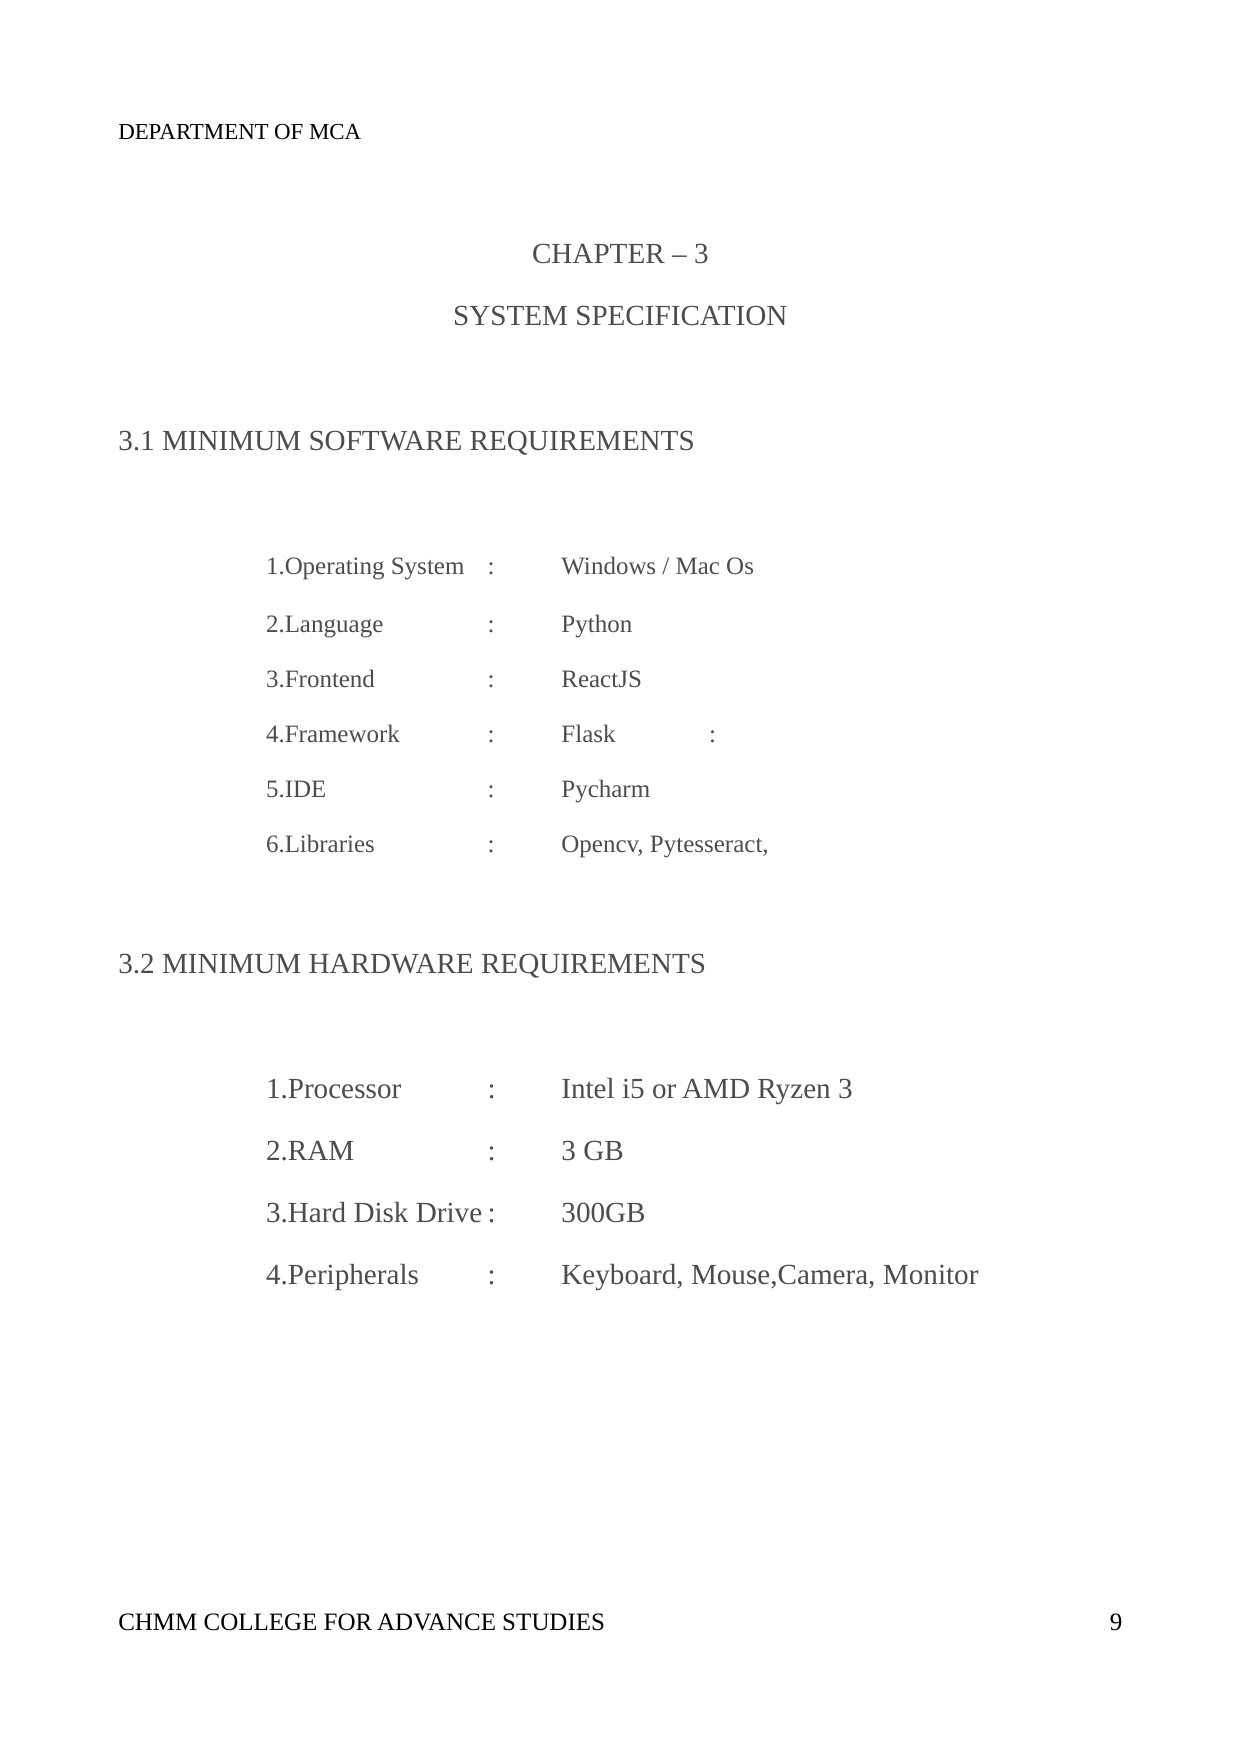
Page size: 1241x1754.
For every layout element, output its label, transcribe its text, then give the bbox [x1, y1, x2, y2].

text 2.RAM : 3 GB [118, 1133, 1122, 1167]
text 6.Libraries : Opencv, Pytesseract, [118, 829, 1122, 858]
text CHAPTER – 3 [118, 236, 1122, 270]
text 3.Hard Disk Drive : 300GB [118, 1195, 1122, 1229]
text 5.IDE : Pycharm [118, 774, 1122, 803]
text 4.Peripherals : Keyboard, Mouse,Camera, Monitor [118, 1257, 1122, 1291]
text 3.Frontend : ReactJS [118, 664, 1122, 693]
text 4.Framework : Flask : [118, 719, 1122, 748]
text SYSTEM SPECIFICATION [118, 298, 1122, 332]
text 3.2 MINIMUM HARDWARE REQUIREMENTS [118, 946, 1122, 980]
text 1.Operating System : Windows / Mac Os [118, 547, 1122, 581]
text 1.Processor : Intel i5 or AMD Ryzen 3 [118, 1071, 1122, 1104]
text 2.Language : Python [118, 609, 1122, 638]
text 3.1 MINIMUM SOFTWARE REQUIREMENTS [118, 423, 1122, 456]
